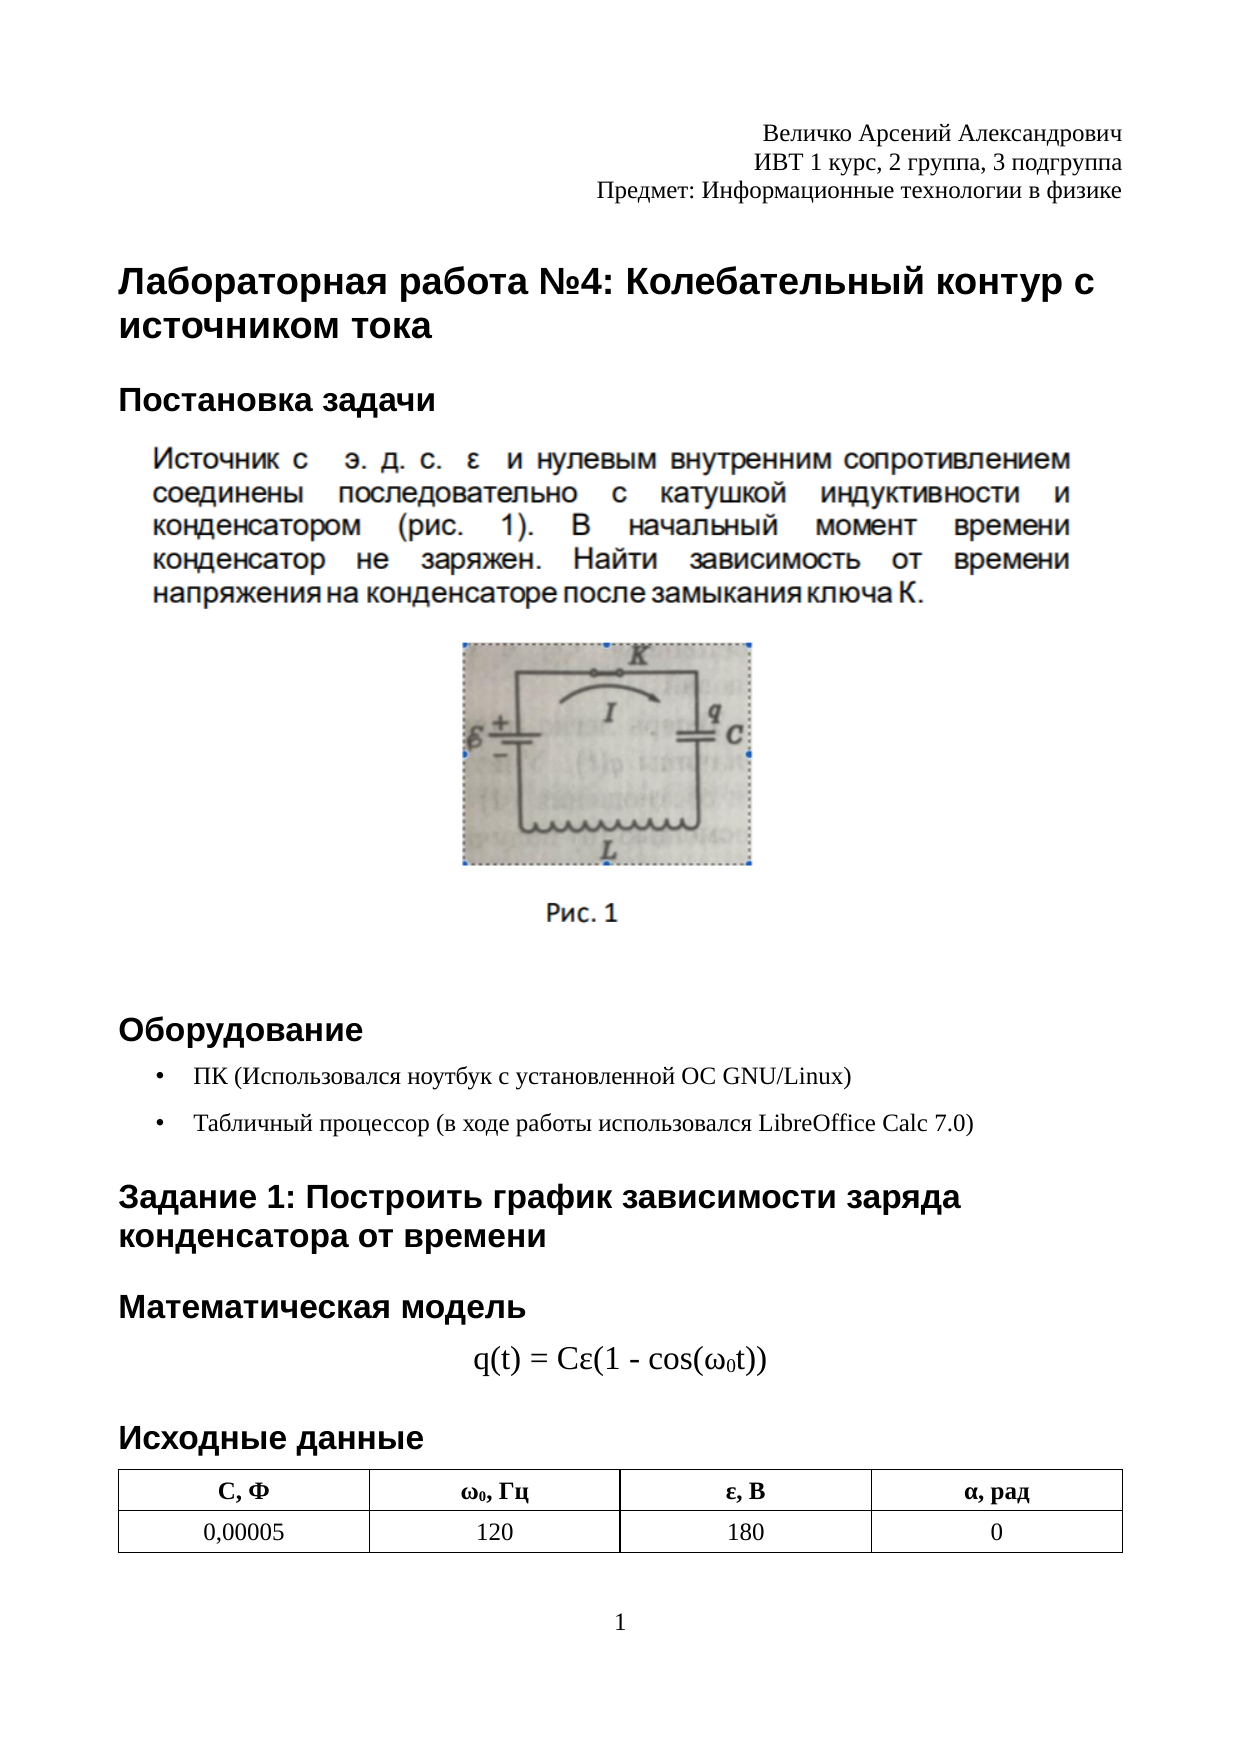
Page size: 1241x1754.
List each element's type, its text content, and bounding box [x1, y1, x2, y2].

text q(t) = Сε(1 - cos(ω0t)) [118, 1338, 1122, 1377]
subtitle Постановка задачи [118, 379, 1122, 418]
list Табличный процессор (в ходе работы использовался LibreOffice Calc 7.0) [156, 1108, 1122, 1137]
table_header ε, В [621, 1470, 871, 1510]
table_cell 0 [872, 1511, 1122, 1552]
subtitle Математическая модель [118, 1287, 1122, 1326]
subtitle Оборудование [118, 1009, 1122, 1048]
table_header ω0, Гц [370, 1470, 619, 1510]
subtitle Исходные данные [118, 1418, 1122, 1457]
table_header α, рад [872, 1470, 1122, 1510]
subtitle Лабораторная работа №4: Колебательный контур с источником тока [118, 259, 1122, 346]
table_cell 180 [621, 1511, 871, 1552]
table_cell 120 [370, 1511, 619, 1552]
list ПК (Использовался ноутбук с установленной ОС GNU/Linux) [156, 1061, 1122, 1089]
subtitle Задание 1: Построить график зависимости заряда конденсатора от времени [118, 1177, 1122, 1254]
table_header C, Ф [119, 1470, 369, 1510]
table_cell 0,00005 [119, 1511, 369, 1552]
picture [141, 430, 1099, 937]
